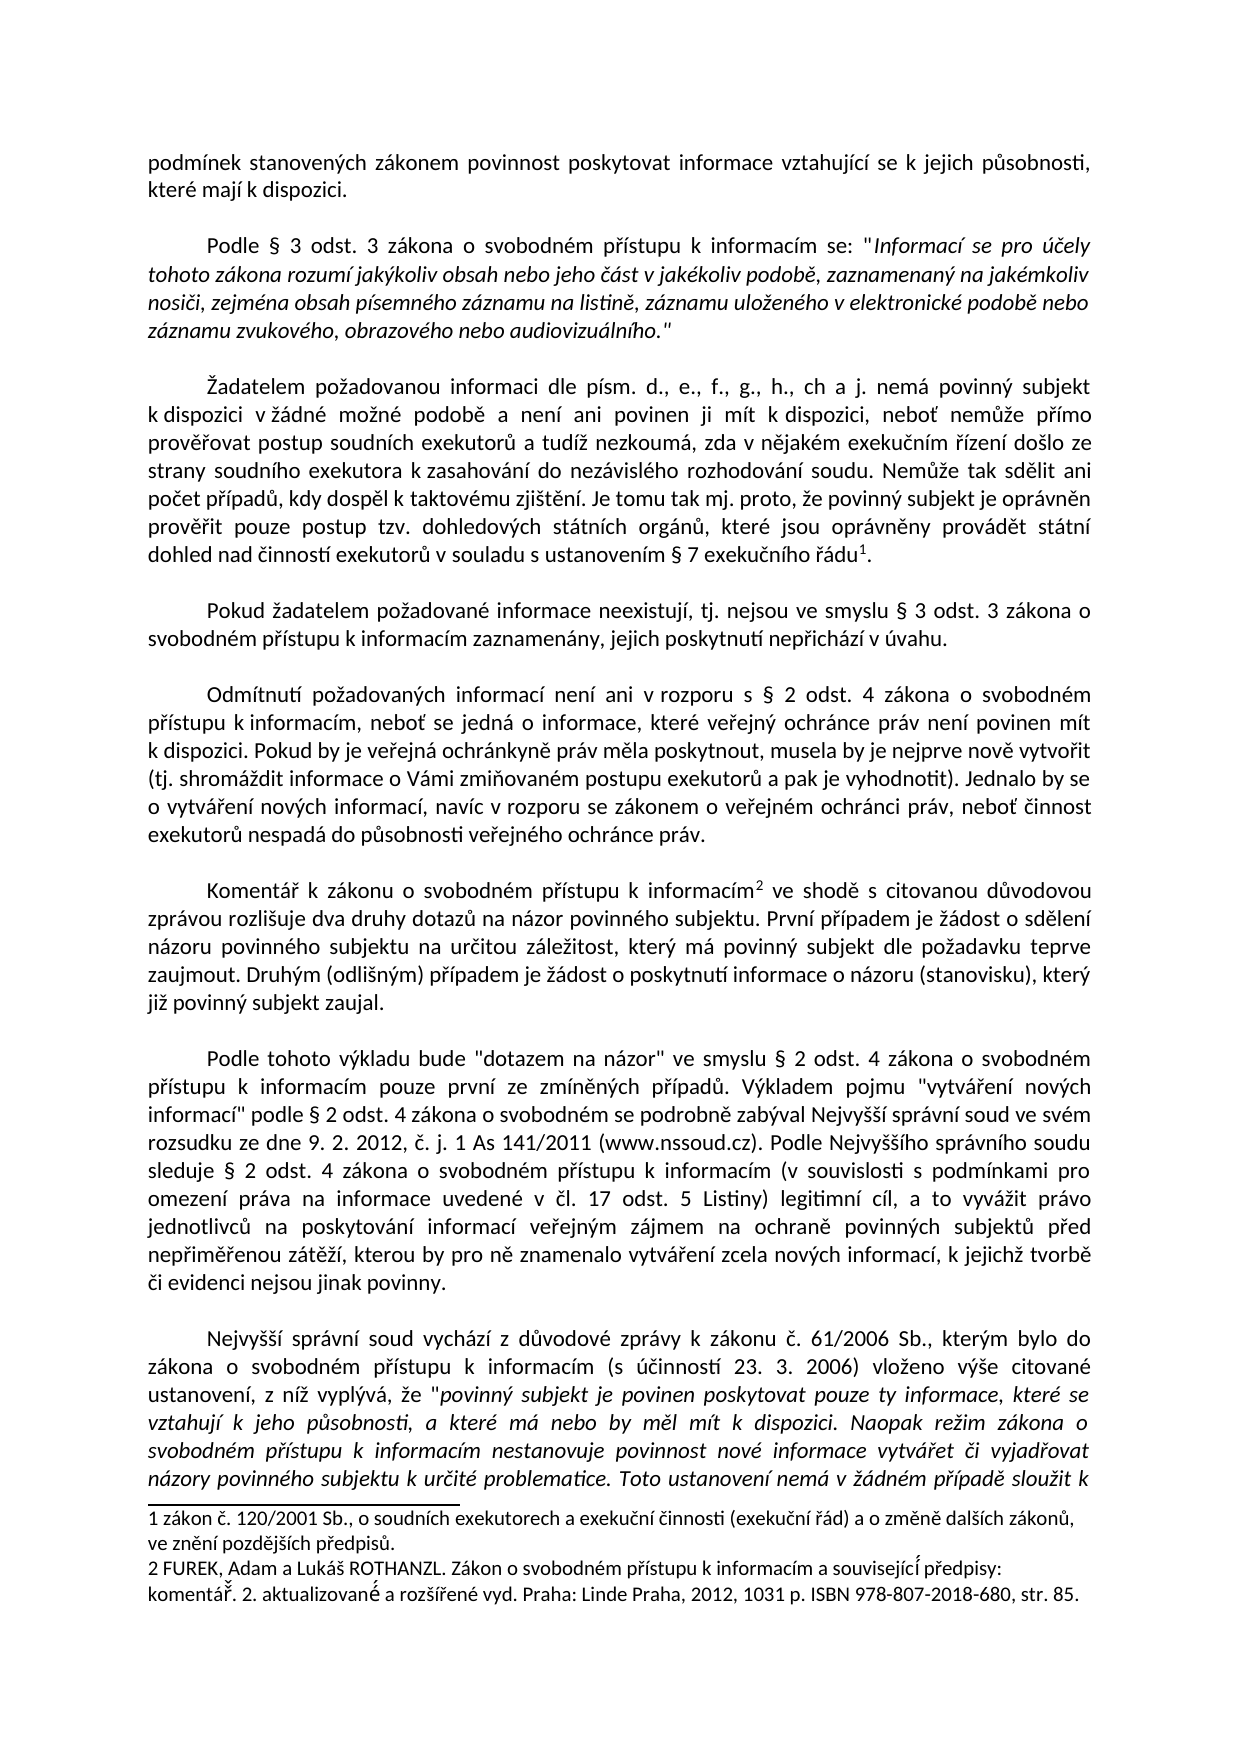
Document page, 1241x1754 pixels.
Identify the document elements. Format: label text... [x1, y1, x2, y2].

text zákon č. 120/2001 Sb., o soudních exekutorech a exekuční činnosti (exekuční řád) a o změně dalších zákonů, ve znění pozdějších předpisů. [148, 1505, 1093, 1556]
text Žadatelem požadovanou informaci dle písm. d., e., f., g., h., ch a j. nemá povinný subjekt k dispozici v žádné možné podobě a není ani povinen ji mít k dispozici, neboť nemůže přímo prověřovat postup soudních exekutorů a tudíž nezkoumá, zda v nějakém exekučním řízení došlo ze strany soudního exekutora k zasahování do nezávislého rozhodování soudu. Nemůže tak sdělit ani počet případů, kdy dospěl k taktovému zjištění. Je tomu tak mj. proto, že povinný subjekt je oprávněn prověřit pouze postup tzv. dohledových státních orgánů, které jsou oprávněny provádět státní dohled nad činností exekutorů v souladu s ustanovením § 7 exekučního řádu. [148, 372, 1093, 568]
text podmínek stanovených zákonem povinnost poskytovat informace vztahující se k jejich působnosti, které mají k dispozici. [148, 148, 1093, 204]
text Komentář k zákonu o svobodném přístupu k informacím ve shodě s citovanou důvodovou zprávou rozlišuje dva druhy dotazů na názor povinného subjektu. První případem je žádost o sdělení názoru povinného subjektu na určitou záležitost, který má povinný subjekt dle požadavku teprve zaujmout. Druhým (odlišným) případem je žádost o poskytnutí informace o názoru (stanovisku), který již povinný subjekt zaujal. [148, 876, 1093, 1016]
text Odmítnutí požadovaných informací není ani v rozporu s § 2 odst. 4 zákona o svobodném přístupu k informacím, neboť se jedná o informace, které veřejný ochránce práv není povinen mít k dispozici. Pokud by je veřejná ochránkyně práv měla poskytnout, musela by je nejprve nově vytvořit (tj. shromáždit informace o Vámi zmiňovaném postupu exekutorů a pak je vyhodnotit). Jednalo by se o vytváření nových informací, navíc v rozporu se zákonem o veřejném ochránci práv, neboť činnost exekutorů nespadá do působnosti veřejného ochránce práv. [148, 680, 1093, 848]
text Pokud žadatelem požadované informace neexistují, tj. nejsou ve smyslu § 3 odst. 3 zákona o svobodném přístupu k informacím zaznamenány, jejich poskytnutí nepřichází v úvahu. [148, 596, 1093, 652]
text Podle § 3 odst. 3 zákona o svobodném přístupu k informacím se: "Informací se pro účely tohoto zákona rozumí jakýkoliv obsah nebo jeho část v jakékoliv podobě, zaznamenaný na jakémkoliv nosiči, zejména obsah písemného záznamu na listině, záznamu uloženého v elektronické podobě nebo záznamu zvukového, obrazového nebo audiovizuálního." [148, 232, 1093, 344]
text Nejvyšší správní soud vychází z důvodové zprávy k zákonu č. 61/2006 Sb., kterým bylo do zákona o svobodném přístupu k informacím (s účinností 23. 3. 2006) vloženo výše citované ustanovení, z níž vyplývá, že "povinný subjekt je povinen poskytovat pouze ty informace, které se vztahují k jeho působnosti, a které má nebo by měl mít k dispozici. Naopak režim zákona o svobodném přístupu k informacím nestanovuje povinnost nové informace vytvářet či vyjadřovat názory povinného subjektu k určité problematice. Toto ustanovení nemá v žádném případě sloužit k [148, 1324, 1093, 1493]
text FUREK, Adam a Lukáš ROTHANZL. Zákon o svobodném přístupu k informacím a související́ předpisy: komentář̌. 2. aktualizované́ a rozšířené vyd. Praha: Linde Praha, 2012, 1031 p. ISBN 978-807-2018-680, str. 85. [148, 1556, 1093, 1606]
text Podle tohoto výkladu bude "dotazem na názor" ve smyslu § 2 odst. 4 zákona o svobodném přístupu k informacím pouze první ze zmíněných případů. Výkladem pojmu "vytváření nových informací" podle § 2 odst. 4 zákona o svobodném se podrobně zabýval Nejvyšší správní soud ve svém rozsudku ze dne 9. 2. 2012, č. j. 1 As 141/2011 (www.nssoud.cz). Podle Nejvyššího správního soudu sleduje § 2 odst. 4 zákona o svobodném přístupu k informacím (v souvislosti s podmínkami pro omezení práva na informace uvedené v čl. 17 odst. 5 Listiny) legitimní cíl, a to vyvážit právo jednotlivců na poskytování informací veřejným zájmem na ochraně povinných subjektů před nepřiměřenou zátěží, kterou by pro ně znamenalo vytváření zcela nových informací, k jejichž tvorbě či evidenci nejsou jinak povinny. [148, 1044, 1093, 1296]
